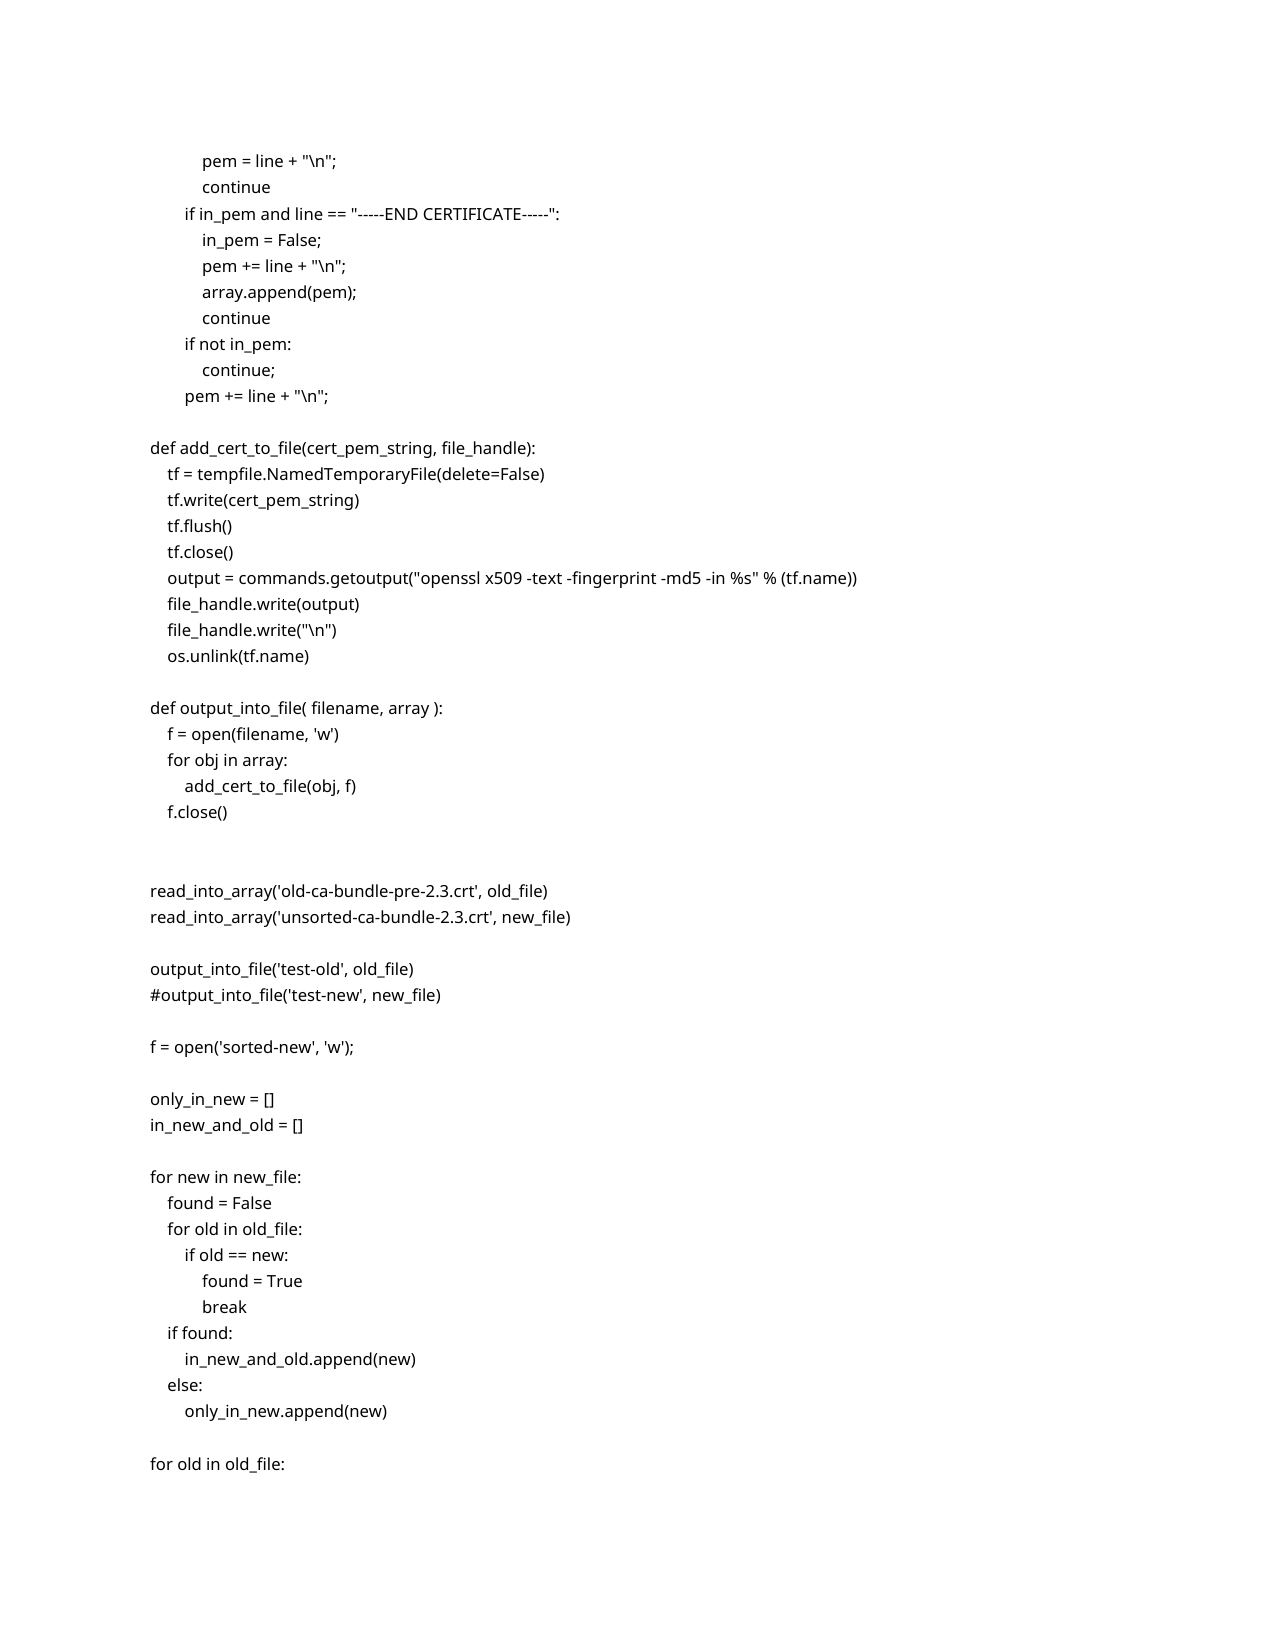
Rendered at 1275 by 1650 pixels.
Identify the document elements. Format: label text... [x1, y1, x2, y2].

text pem = line + "\n"; continue if in_pem and line == "-----END CERTIFICATE-----": in_pem = False; pem += line + "\n"; array.append(pem); continue if not in_pem: continue; pem += line + "\n"; def add_cert_to_file(cert_pem_string, file_handle): tf = tempfile.NamedTemporaryFile(delete=False) tf.write(cert_pem_string) tf.flush() tf.close() output = commands.getoutput("openssl x509 -text -fingerprint -md5 -in %s" % (tf.name)) file_handle.write(output) file_handle.write("\n") os.unlink(tf.name) def output_into_file( filename, array ): f = open(filename, 'w') for obj in array: add_cert_to_file(obj, f) f.close() read_into_array('old-ca-bundle-pre-2.3.crt', old_file) read_into_array('unsorted-ca-bundle-2.3.crt', new_file) output_into_file('test-old', old_file) #output_into_file('test-new', new_file) f = open('sorted-new', 'w'); only_in_new = [] in_new_and_old = [] for new in new_file: found = False for old in old_file: if old == new: found = True break if found: in_new_and_old.append(new) else: only_in_new.append(new) for old in old_file: [150, 150, 1125, 1475]
